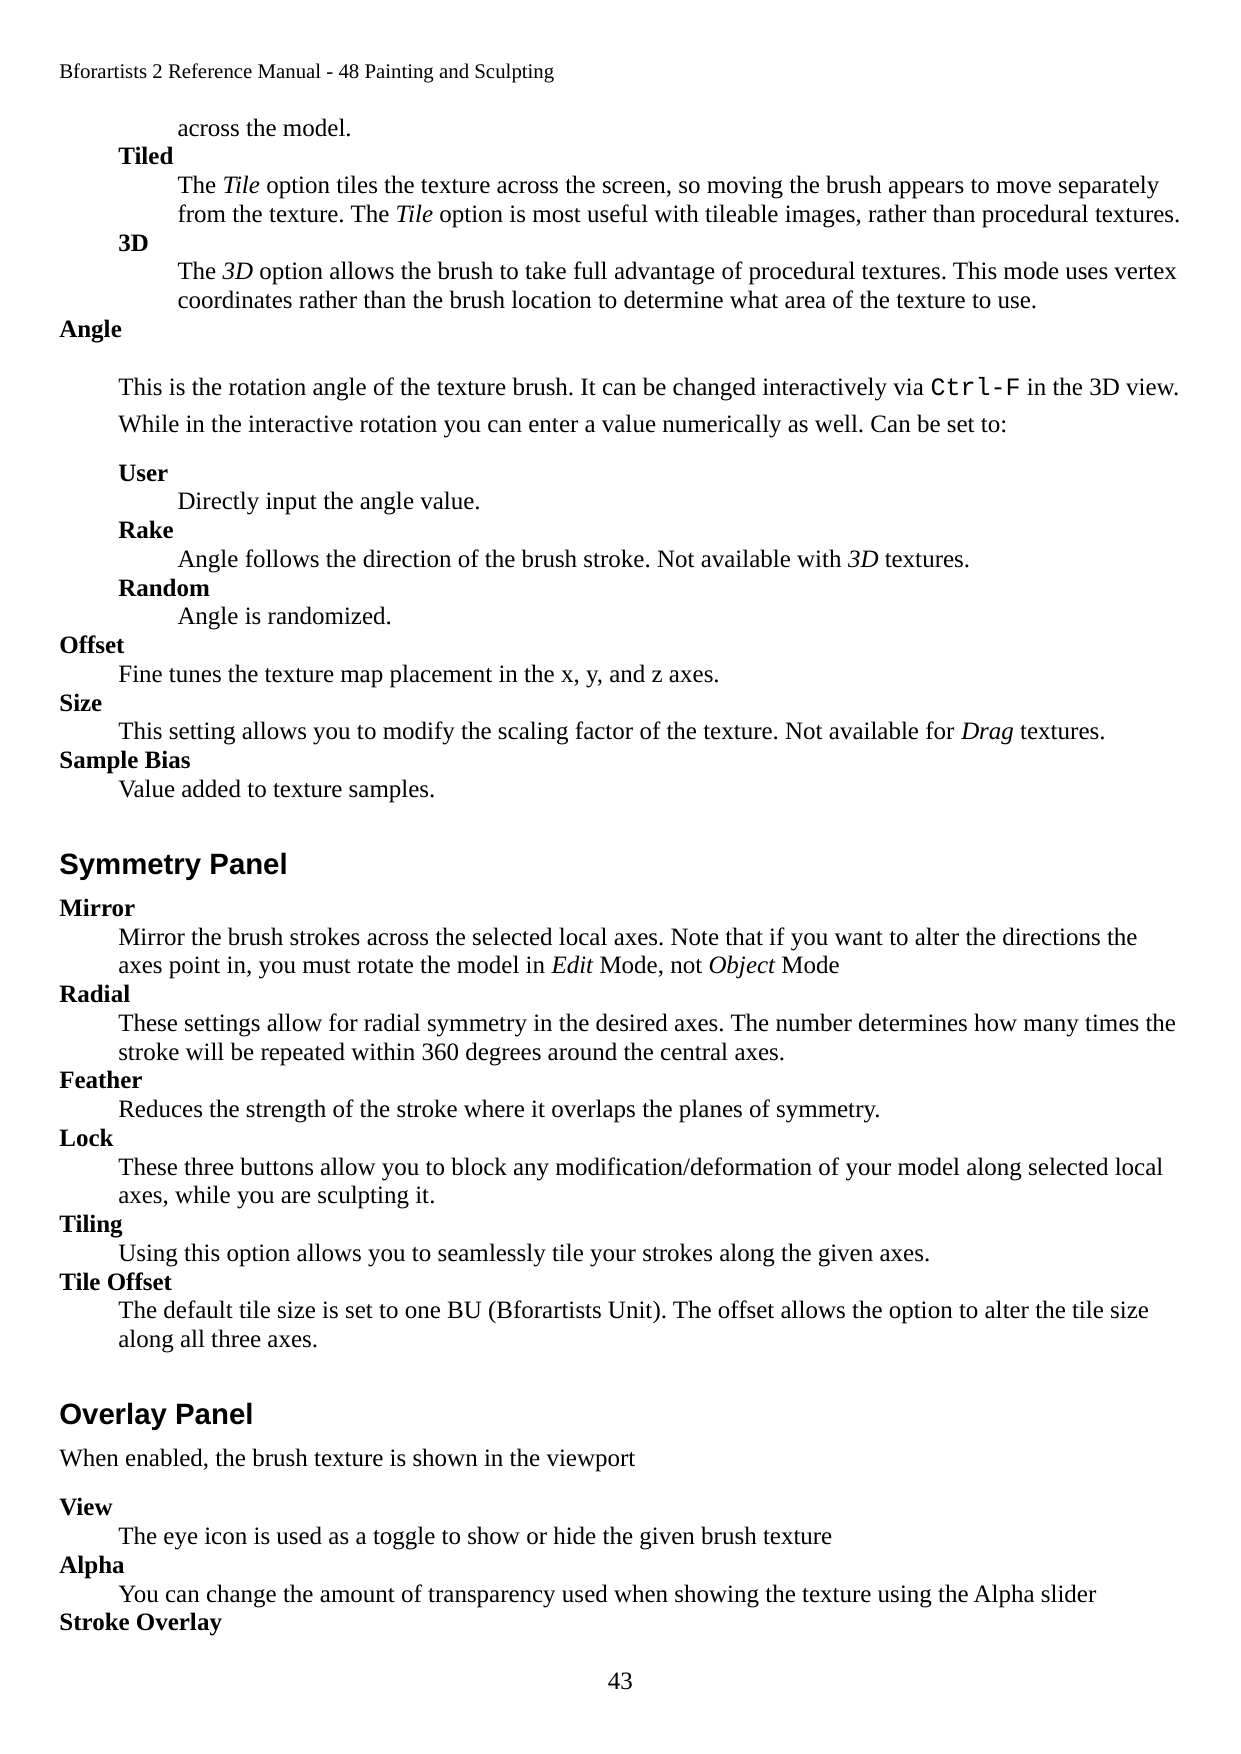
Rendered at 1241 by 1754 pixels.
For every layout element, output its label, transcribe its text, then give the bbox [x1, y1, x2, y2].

subtitle Stroke Overlay [59, 1607, 1181, 1636]
subtitle Tiled [118, 141, 1181, 170]
subtitle Offset [59, 630, 1181, 659]
subtitle 3D [118, 228, 1181, 256]
list Mirror the brush strokes across the selected local axes. Note that if you want to alter the directions the axes point in, you must rotate the model in Edit Mode, not Object Mode [118, 922, 1181, 979]
text When enabled, the brush texture is shown in the viewport [59, 1443, 1181, 1472]
subtitle Radial [59, 979, 1181, 1008]
list Value added to texture samples. [118, 774, 1181, 803]
subtitle Feather [59, 1066, 1181, 1094]
subtitle Sample Bias [59, 745, 1181, 774]
subtitle Lock [59, 1123, 1181, 1152]
subtitle User [118, 458, 1181, 486]
list The 3D option allows the brush to take full advantage of procedural textures. This mode uses vertex coordinates rather than the brush location to determine what area of the texture to use. [177, 256, 1181, 314]
list These settings allow for radial symmetry in the desired axes. The number determines how many times the stroke will be repeated within 360 degrees around the central axes. [118, 1008, 1181, 1066]
subtitle Size [59, 688, 1181, 716]
list Angle is randomized. [177, 601, 1181, 630]
list Fine tunes the texture map placement in the x, y, and z axes. [118, 659, 1181, 688]
list These three buttons allow you to block any modification/deformation of your model along selected local axes, while you are sculpting it. [118, 1152, 1181, 1209]
list Using this option allows you to seamlessly tile your strokes along the given axes. [118, 1238, 1181, 1267]
list across the model. [177, 113, 1181, 141]
list You can change the amount of transparency used when showing the texture using the Alpha slider [118, 1579, 1181, 1607]
subtitle Overlay Panel [59, 1397, 1181, 1431]
subtitle Rake [118, 515, 1181, 544]
list This setting allows you to modify the scaling factor of the texture. Not available for Drag textures. [118, 716, 1181, 745]
subtitle Angle [59, 314, 1181, 343]
list The Tile option tiles the texture across the screen, so moving the brush appears to move separately from the texture. The Tile option is most useful with tileable images, rather than procedural textures. [177, 170, 1181, 228]
subtitle Symmetry Panel [59, 847, 1181, 881]
subtitle Mirror [59, 893, 1181, 922]
list Angle follows the direction of the brush stroke. Not available with 3D textures. [177, 544, 1181, 573]
list The default tile size is set to one BU (Bforartists Unit). The offset allows the option to alter the tile size along all three axes. [118, 1296, 1181, 1353]
subtitle Alpha [59, 1550, 1181, 1579]
list Directly input the angle value. [177, 486, 1181, 515]
list The eye icon is used as a toggle to show or hide the given brush texture [118, 1521, 1181, 1550]
subtitle View [59, 1492, 1181, 1521]
text This is the rotation angle of the texture brush. It can be changed interactively via Ctrl-F in the 3D view. While in the interactive rotation you can enter a value numerically as well. Can be set to: [118, 372, 1181, 437]
subtitle Tiling [59, 1209, 1181, 1238]
subtitle Tile Offset [59, 1267, 1181, 1296]
list Reduces the strength of the stroke where it overlaps the planes of symmetry. [118, 1094, 1181, 1123]
subtitle Random [118, 573, 1181, 601]
